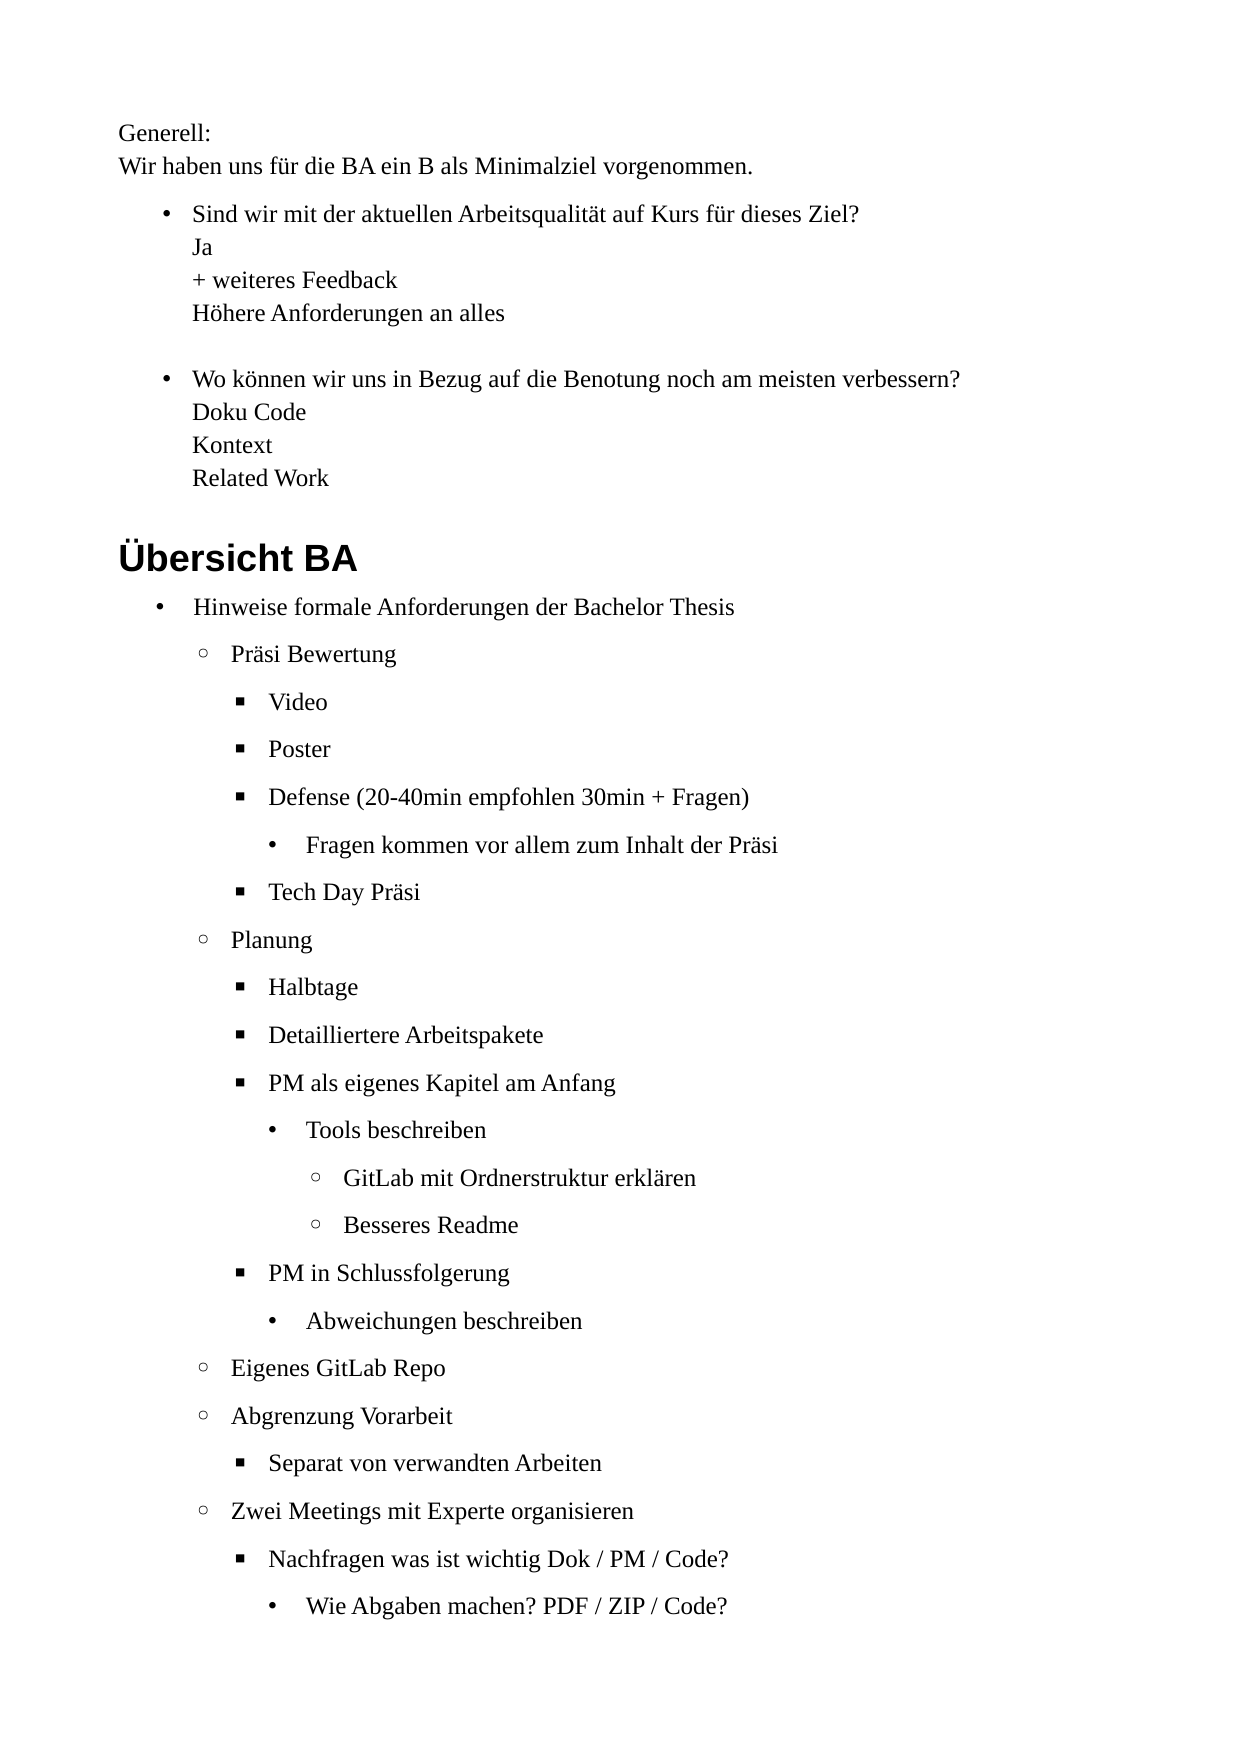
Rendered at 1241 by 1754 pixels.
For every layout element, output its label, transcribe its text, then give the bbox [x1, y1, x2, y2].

list Nachfragen was ist wichtig Dok / PM / Code? [231, 1544, 1122, 1572]
list Defense (20-40min empfohlen 30min + Fragen) [231, 782, 1122, 811]
list GitLab mit Ordnerstruktur erklären [306, 1163, 1122, 1192]
list Halbtage [231, 972, 1122, 1001]
list Poster [231, 734, 1122, 763]
list Sind wir mit der aktuellen Arbeitsqualität auf Kurs für dieses Ziel? Ja + weiteres Feedback Höhere Anforderungen an alles [162, 199, 1122, 359]
list PM als eigenes Kapitel am Anfang [231, 1068, 1122, 1096]
list Tools beschreiben [268, 1115, 1122, 1144]
list Tech Day Präsi [231, 877, 1122, 906]
list Planung [193, 925, 1122, 954]
list Wie Abgaben machen? PDF / ZIP / Code? [268, 1591, 1122, 1620]
text Generell: Wir haben uns für die BA ein B als Minimalziel vorgenommen. [118, 118, 1122, 180]
list Detailliertere Arbeitspakete [231, 1020, 1122, 1049]
list Fragen kommen vor allem zum Inhalt der Präsi [268, 830, 1122, 858]
list Abgrenzung Vorarbeit [193, 1401, 1122, 1430]
list Präsi Bewertung [193, 639, 1122, 668]
list Hinweise formale Anforderungen der Bachelor Thesis [156, 592, 1122, 620]
list Zwei Meetings mit Experte organisieren [193, 1496, 1122, 1525]
list Wo können wir uns in Bezug auf die Benotung noch am meisten verbessern? Doku Code Kontext Related Work [162, 364, 1122, 492]
subtitle Übersicht BA [118, 536, 1122, 579]
list Abweichungen beschreiben [268, 1306, 1122, 1334]
list Video [231, 687, 1122, 716]
list Eigenes GitLab Repo [193, 1353, 1122, 1382]
list PM in Schlussfolgerung [231, 1258, 1122, 1287]
list Besseres Readme [306, 1211, 1122, 1239]
list Separat von verwandten Arbeiten [231, 1448, 1122, 1477]
